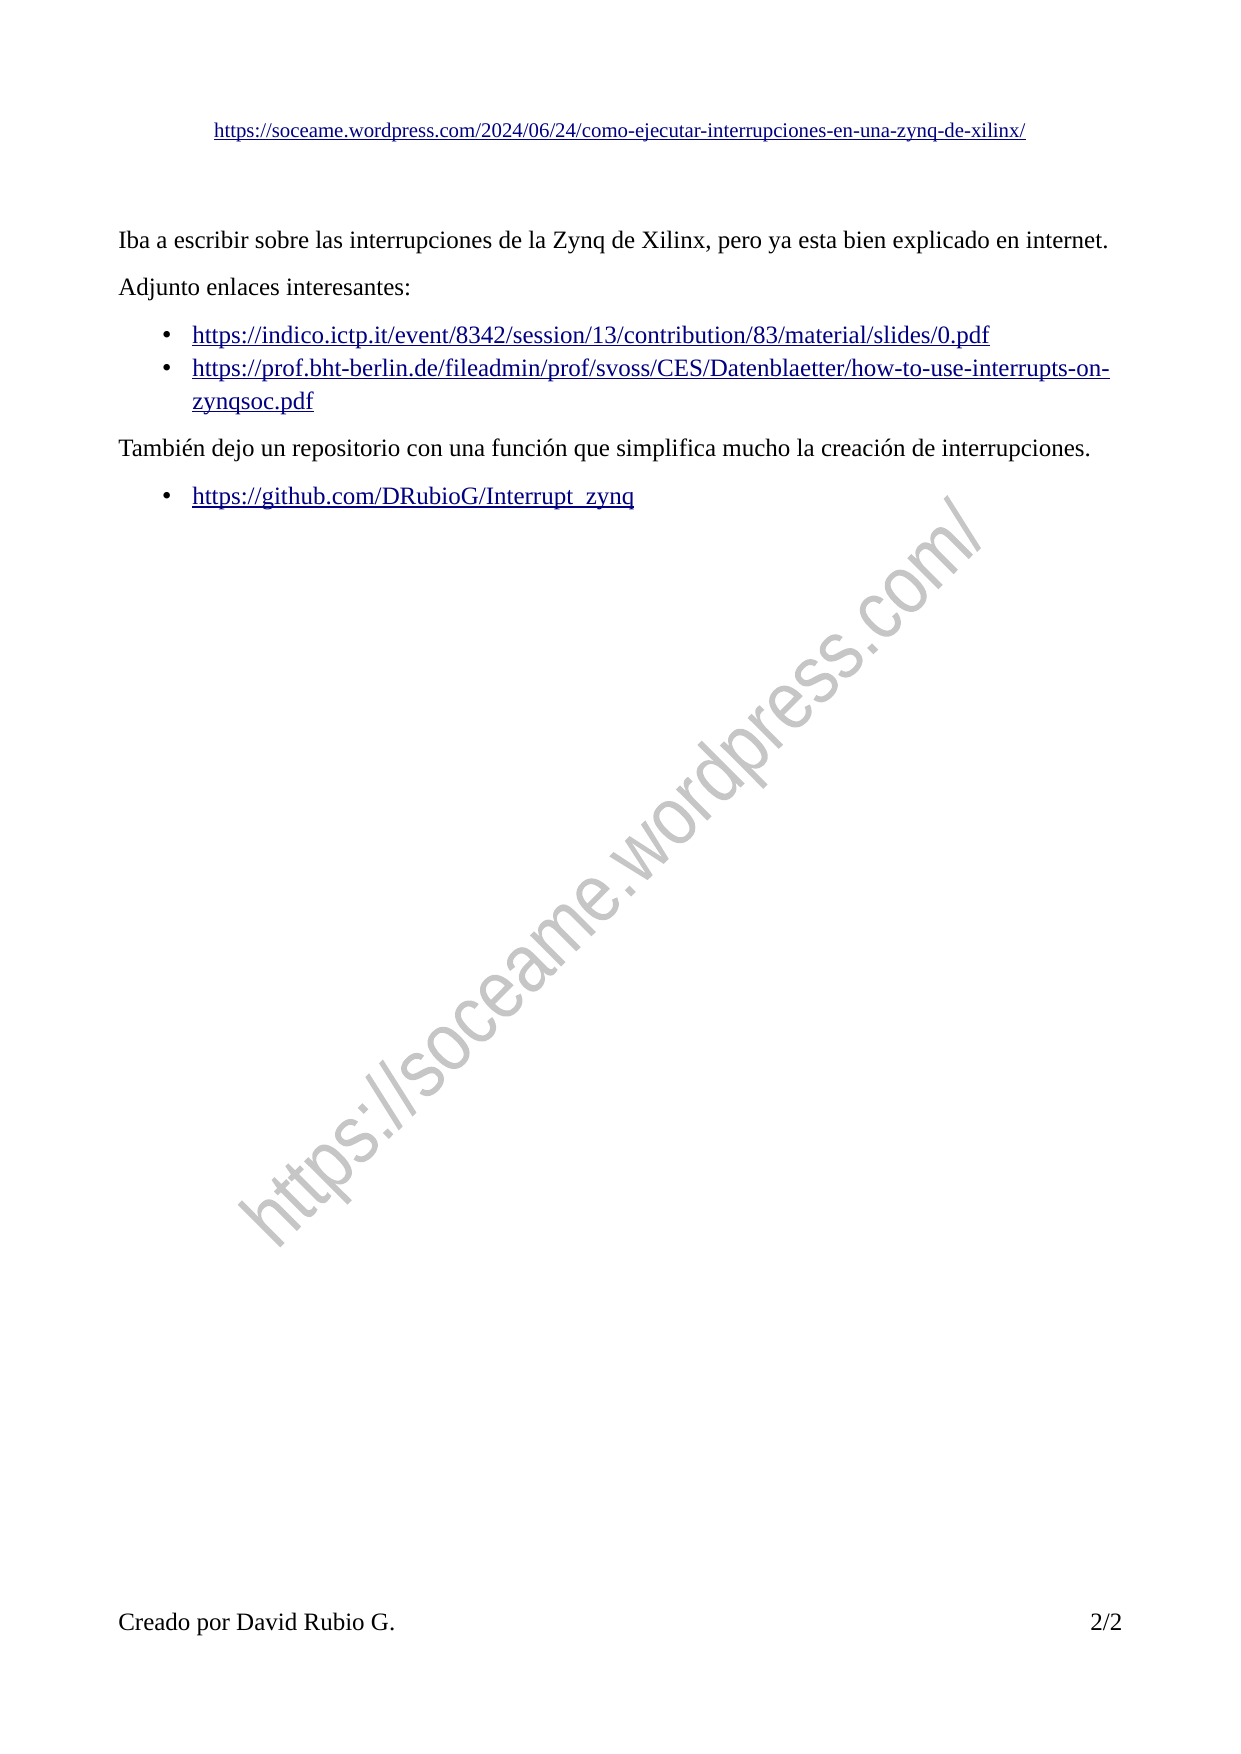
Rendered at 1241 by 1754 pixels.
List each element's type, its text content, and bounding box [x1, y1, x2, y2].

list https://indico.ictp.it/event/8342/session/13/contribution/83/material/slides/0.pdf [162, 320, 1122, 349]
list https://github.com/DRubioG/Interrupt_zynq [162, 481, 1122, 510]
text También dejo un repositorio con una función que simplifica mucho la creación de interrupciones. [118, 433, 1122, 462]
text Adjunto enlaces interesantes: [118, 272, 1122, 301]
text Iba a escribir sobre las interrupciones de la Zynq de Xilinx, pero ya esta bien explicado en internet. [118, 225, 1122, 253]
list https://prof.bht-berlin.de/fileadmin/prof/svoss/CES/Datenblaetter/how-to-use-interrupts-on-zynqsoc.pdf [162, 353, 1122, 415]
